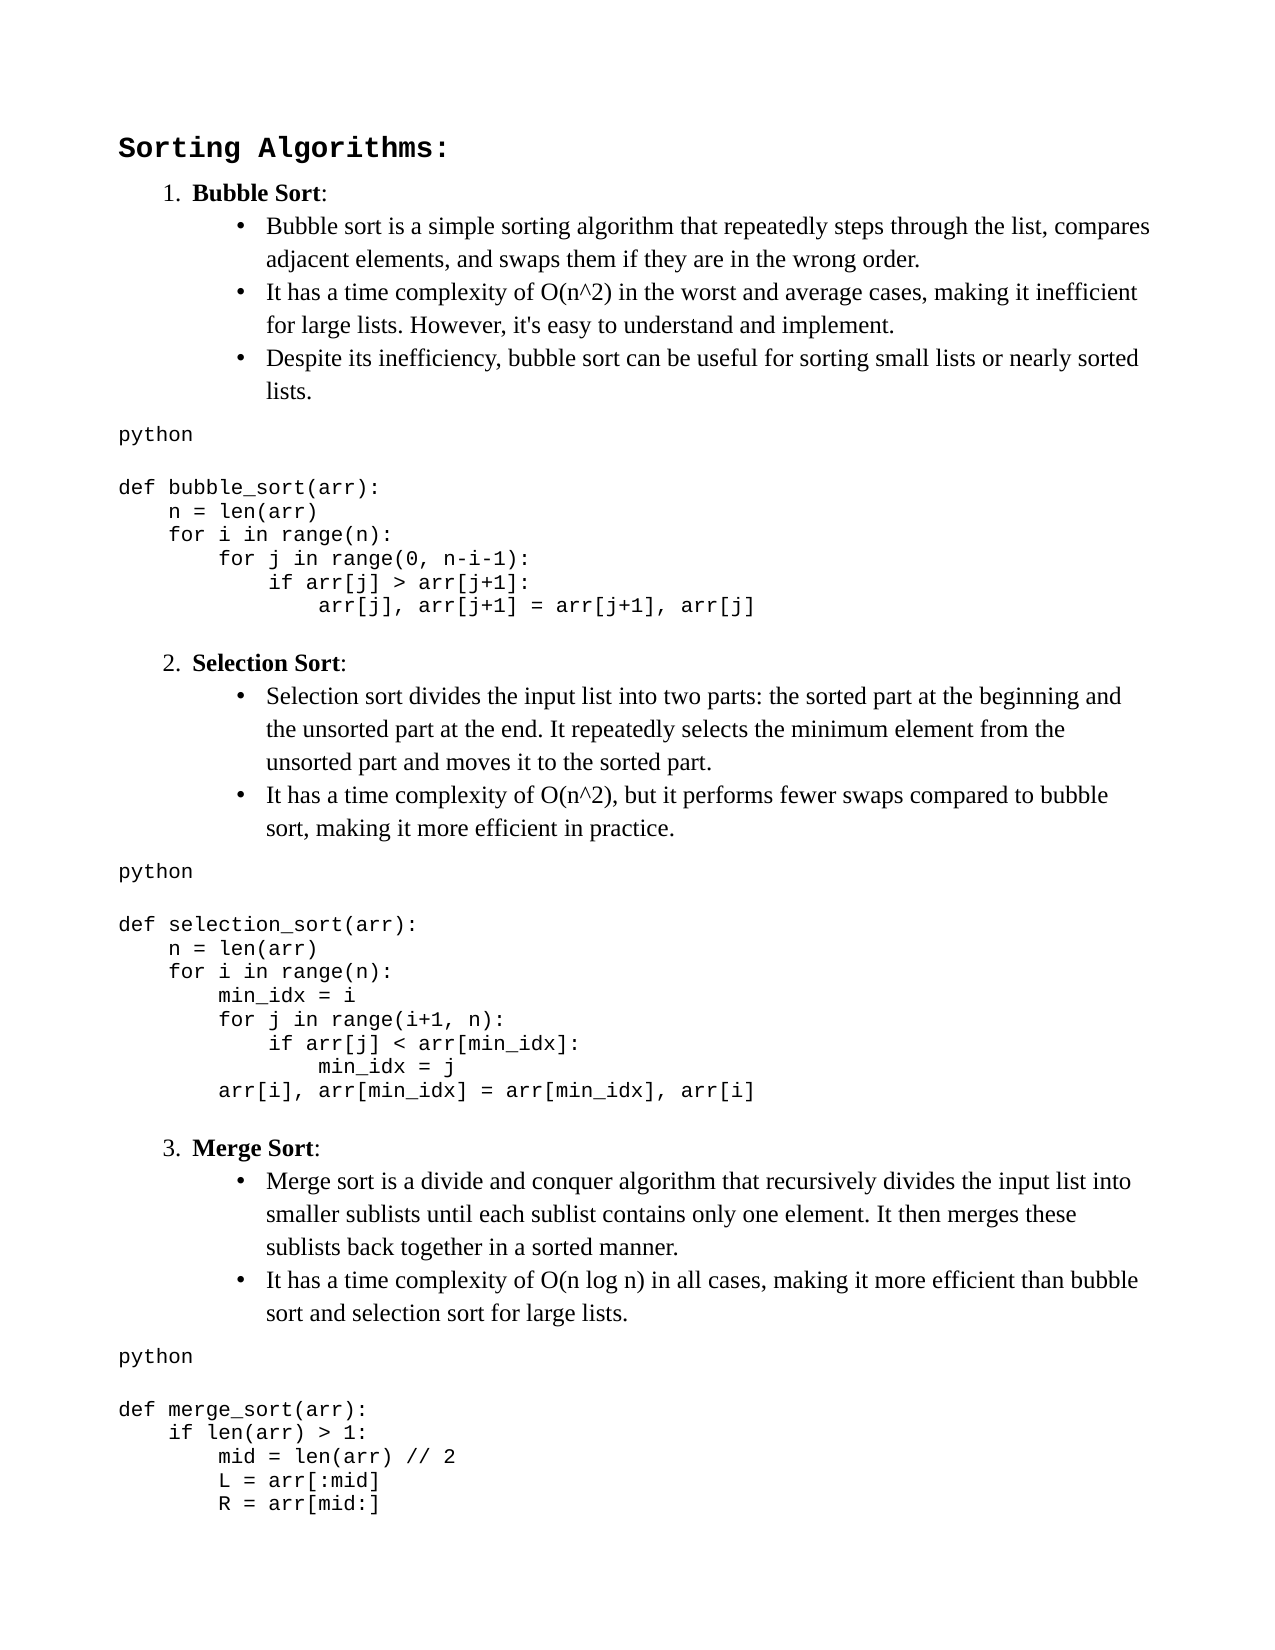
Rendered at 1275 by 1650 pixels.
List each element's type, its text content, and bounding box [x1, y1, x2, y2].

text for i in range(n): [118, 962, 1157, 985]
text def bubble_sort(arr): [118, 477, 1157, 501]
list Bubble Sort: [162, 178, 1157, 207]
text if arr[j] < arr[min_idx]: [118, 1032, 1157, 1056]
list It has a time complexity of O(n log n) in all cases, making it more efficient than bubble sort and selection sort for large lists. [236, 1265, 1157, 1327]
text R = arr[mid:] [118, 1493, 1157, 1517]
list Selection sort divides the input list into two parts: the sorted part at the beginning and the unsorted part at the end. It repeatedly selects the minimum element from the unsorted part and moves it to the sorted part. [236, 681, 1157, 776]
text arr[i], arr[min_idx] = arr[min_idx], arr[i] [118, 1080, 1157, 1103]
list Bubble sort is a simple sorting algorithm that repeatedly steps through the list, compares adjacent elements, and swaps them if they are in the wrong order. [236, 211, 1157, 273]
subtitle Sorting Algorithms: [118, 133, 1157, 166]
text min_idx = i [118, 985, 1157, 1009]
text if len(arr) > 1: [118, 1422, 1157, 1446]
text for i in range(n): [118, 524, 1157, 548]
list Merge sort is a divide and conquer algorithm that recursively divides the input list into smaller sublists until each sublist contains only one element. It then merges these sublists back together in a sorted manner. [236, 1166, 1157, 1261]
text mid = len(arr) // 2 [118, 1446, 1157, 1470]
text python [118, 1346, 1157, 1369]
list Selection Sort: [162, 648, 1157, 677]
text if arr[j] > arr[j+1]: [118, 572, 1157, 595]
list Merge Sort: [162, 1133, 1157, 1162]
text n = len(arr) [118, 938, 1157, 962]
text n = len(arr) [118, 501, 1157, 524]
text python [118, 861, 1157, 885]
list Despite its inefficiency, bubble sort can be useful for sorting small lists or nearly sorted lists. [236, 343, 1157, 405]
text for j in range(i+1, n): [118, 1009, 1157, 1032]
text for j in range(0, n-i-1): [118, 548, 1157, 572]
text def merge_sort(arr): [118, 1399, 1157, 1422]
text python [118, 424, 1157, 448]
text min_idx = j [118, 1056, 1157, 1080]
text arr[j], arr[j+1] = arr[j+1], arr[j] [118, 595, 1157, 619]
list It has a time complexity of O(n^2) in the worst and average cases, making it inefficient for large lists. However, it's easy to understand and implement. [236, 277, 1157, 339]
list It has a time complexity of O(n^2), but it performs fewer swaps compared to bubble sort, making it more efficient in practice. [236, 781, 1157, 842]
text def selection_sort(arr): [118, 914, 1157, 938]
text L = arr[:mid] [118, 1470, 1157, 1493]
